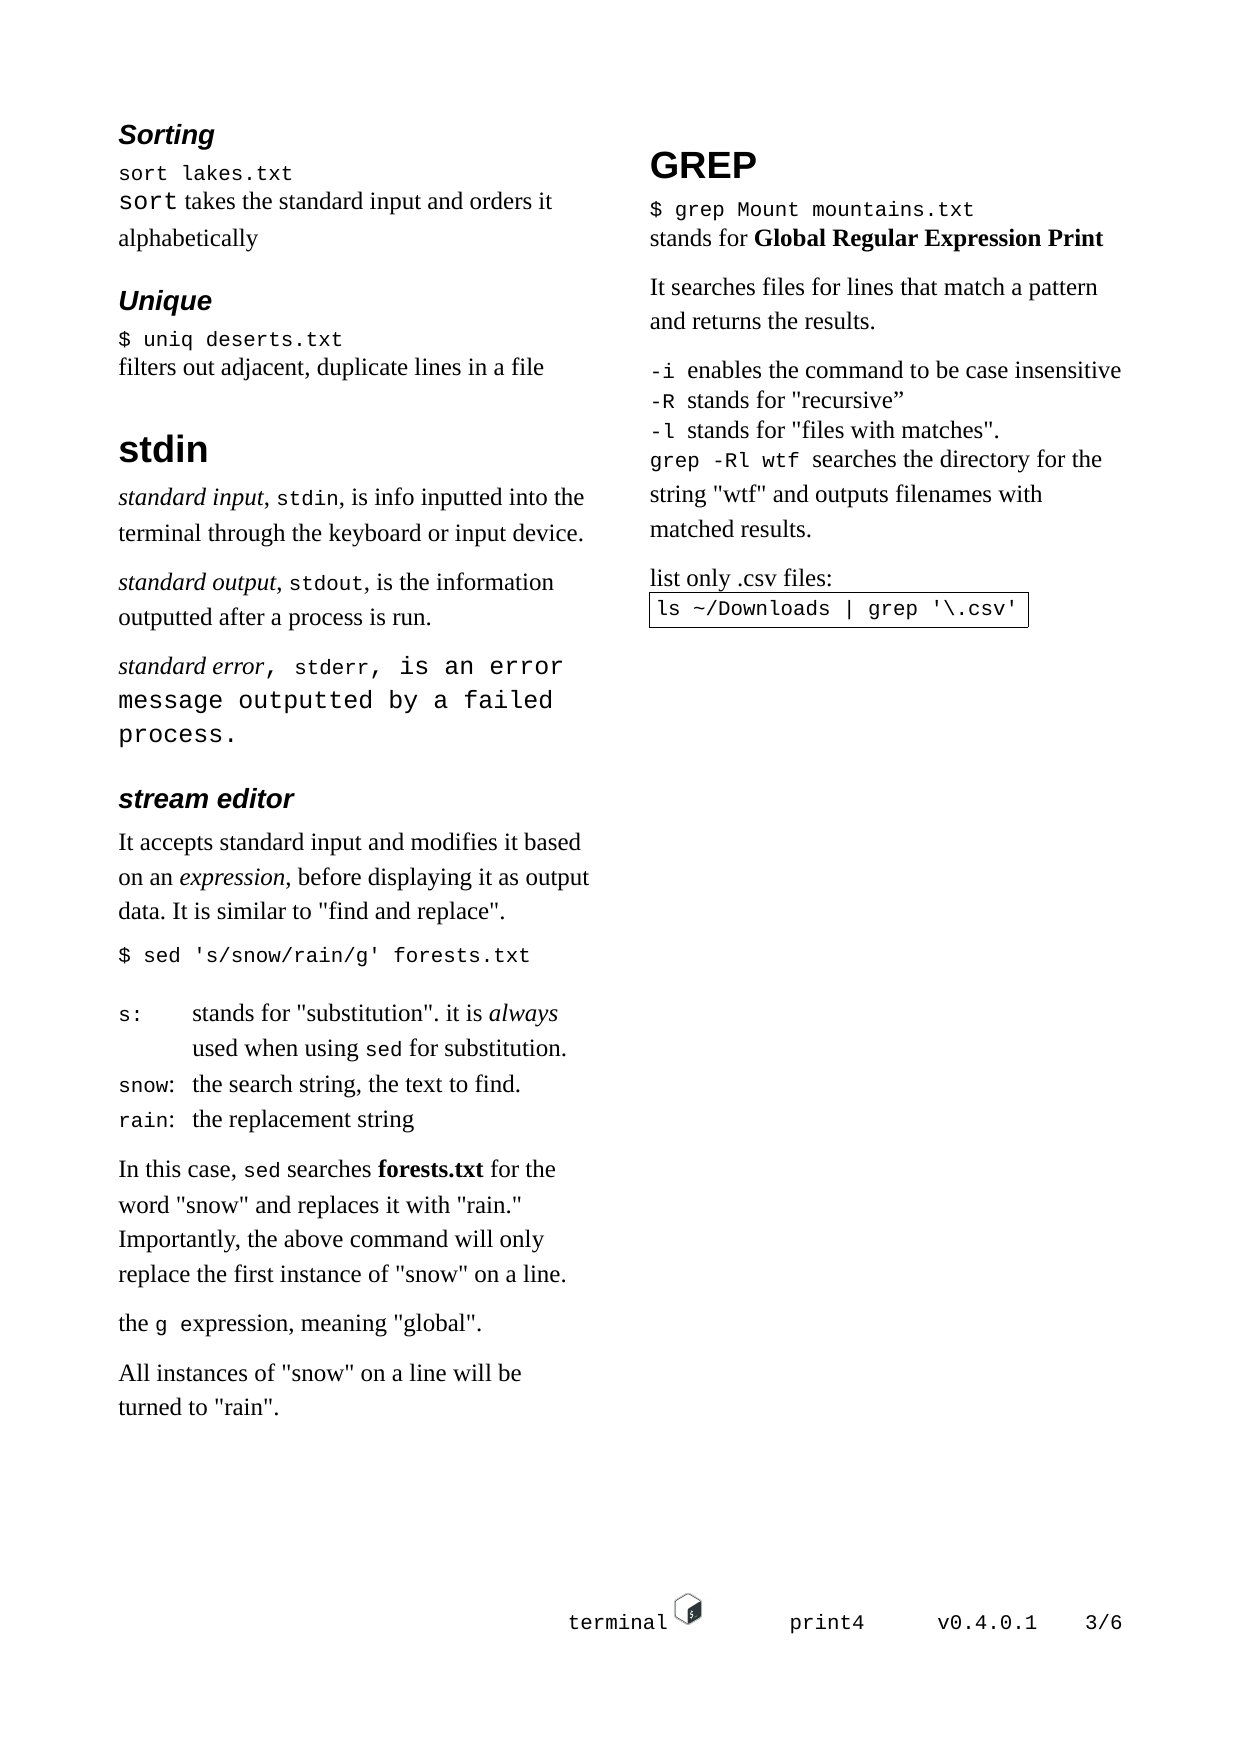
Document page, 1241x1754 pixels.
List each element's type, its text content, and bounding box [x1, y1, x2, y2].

picture [667, 1588, 709, 1630]
text list only .csv files: [649, 563, 1122, 592]
text the g expression, meaning "global". [118, 1308, 591, 1337]
subtitle stdin [118, 426, 591, 470]
text standard error, stderr, is an error message outputted by a failed process. [118, 651, 591, 750]
text In this case, sed searches forests.txt for the word "snow" and replaces it with "rain." Importantly, the above command will only replace the first instance of "snow" on a line. [118, 1154, 591, 1287]
text standard input, stdin, is info inputted into the terminal through the keyboard or input device. [118, 482, 591, 547]
subtitle Sorting [118, 118, 591, 150]
subtitle stream editor [118, 783, 591, 814]
text filters out adjacent, duplicate lines in a file [118, 352, 591, 381]
text snow: the search string, the text to find. [118, 1069, 591, 1098]
text sort takes the standard input and orders it alphabetically [118, 186, 591, 251]
text $ uniq deserts.txt [118, 329, 591, 352]
text -R stands for "recursive” [649, 385, 1122, 415]
subtitle Unique [118, 284, 591, 316]
subtitle GREP [649, 143, 1122, 187]
text grep -Rl wtf searches the directory for the string "wtf" and outputs filenames with matched results. [649, 444, 1122, 543]
text standard output, stdout, is the information outputted after a process is run. [118, 567, 591, 631]
text stands for Global Regular Expression Print [649, 223, 1122, 252]
text $ sed 's/snow/rain/g' forests.txt [118, 945, 591, 969]
text -i enables the command to be case insensitive [649, 356, 1122, 385]
table_header ls ~/Downloads | grep '\.csv' [650, 593, 1028, 627]
text s: stands for "substitution". it is always used when using sed for substitution. [118, 998, 591, 1063]
text $ grep Mount mountains.txt [649, 199, 1122, 223]
text rain: the replacement string [118, 1104, 591, 1134]
text All instances of "snow" on a line will be turned to "rain". [118, 1358, 591, 1421]
text sort lakes.txt [118, 162, 591, 186]
text It searches files for lines that match a pattern and returns the results. [649, 272, 1122, 335]
text -l stands for "files with matches". [649, 415, 1122, 444]
text It accepts standard input and modifies it based on an expression, before displaying it as output data. It is similar to "find and replace". [118, 827, 591, 925]
